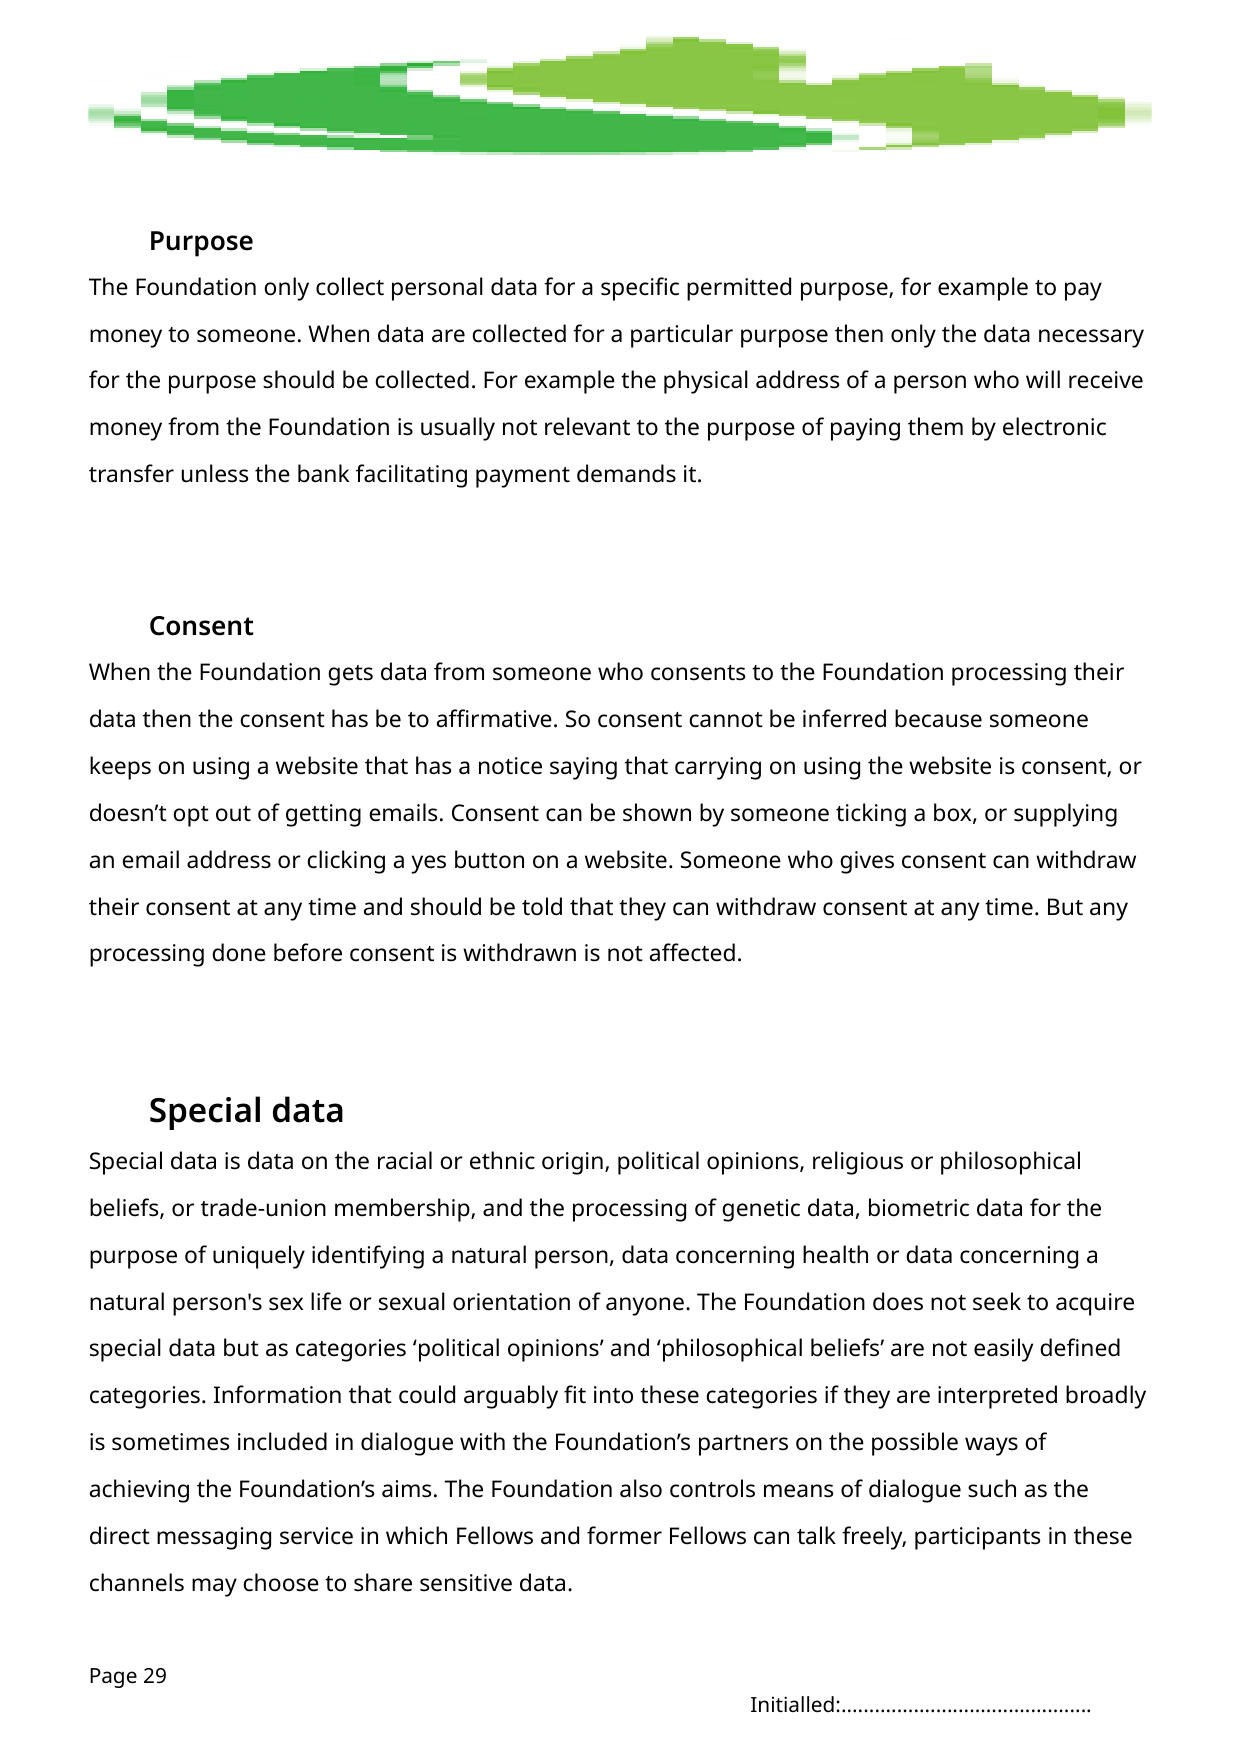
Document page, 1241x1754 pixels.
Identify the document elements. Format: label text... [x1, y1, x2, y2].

subtitle Purpose [88, 222, 1152, 258]
picture [88, 35, 1152, 155]
text Special data is data on the racial or ethnic origin, political opinions, religious or philosophical beliefs, or trade-union membership, and the processing of genetic data, biometric data for the purpose of uniquely identifying a natural person, data concerning health or data concerning a natural person's sex life or sexual orientation of anyone. The Foundation does not seek to acquire special data but as categories ‘political opinions’ and ‘philosophical beliefs’ are not easily defined categories. Information that could arguably fit into these categories if they are interpreted broadly is sometimes included in dialogue with the Foundation’s partners on the possible ways of achieving the Foundation’s aims. The Foundation also controls means of dialogue such as the direct messaging service in which Fellows and former Fellows can talk freely, participants in these channels may choose to share sensitive data. [88, 1145, 1152, 1598]
subtitle Special data [88, 1087, 1152, 1132]
subtitle Consent [88, 608, 1152, 643]
text When the Foundation gets data from someone who consents to the Foundation processing their data then the consent has be to affirmative. So consent cannot be inferred because someone keeps on using a website that has a notice saying that carrying on using the website is consent, or doesn’t opt out of getting emails. Consent can be shown by someone ticking a box, or supplying an email address or clicking a yes button on a website. Someone who gives consent can withdraw their consent at any time and should be told that they can withdraw consent at any time. But any processing done before consent is withdrawn is not affected. [88, 656, 1152, 968]
text The Foundation only collect personal data for a specific permitted purpose, for example to pay money to someone. When data are collected for a particular purpose then only the data necessary for the purpose should be collected. For example the physical address of a person who will receive money from the Foundation is usually not relevant to the purpose of paying them by electronic transfer unless the bank facilitating payment demands it. [88, 271, 1152, 489]
